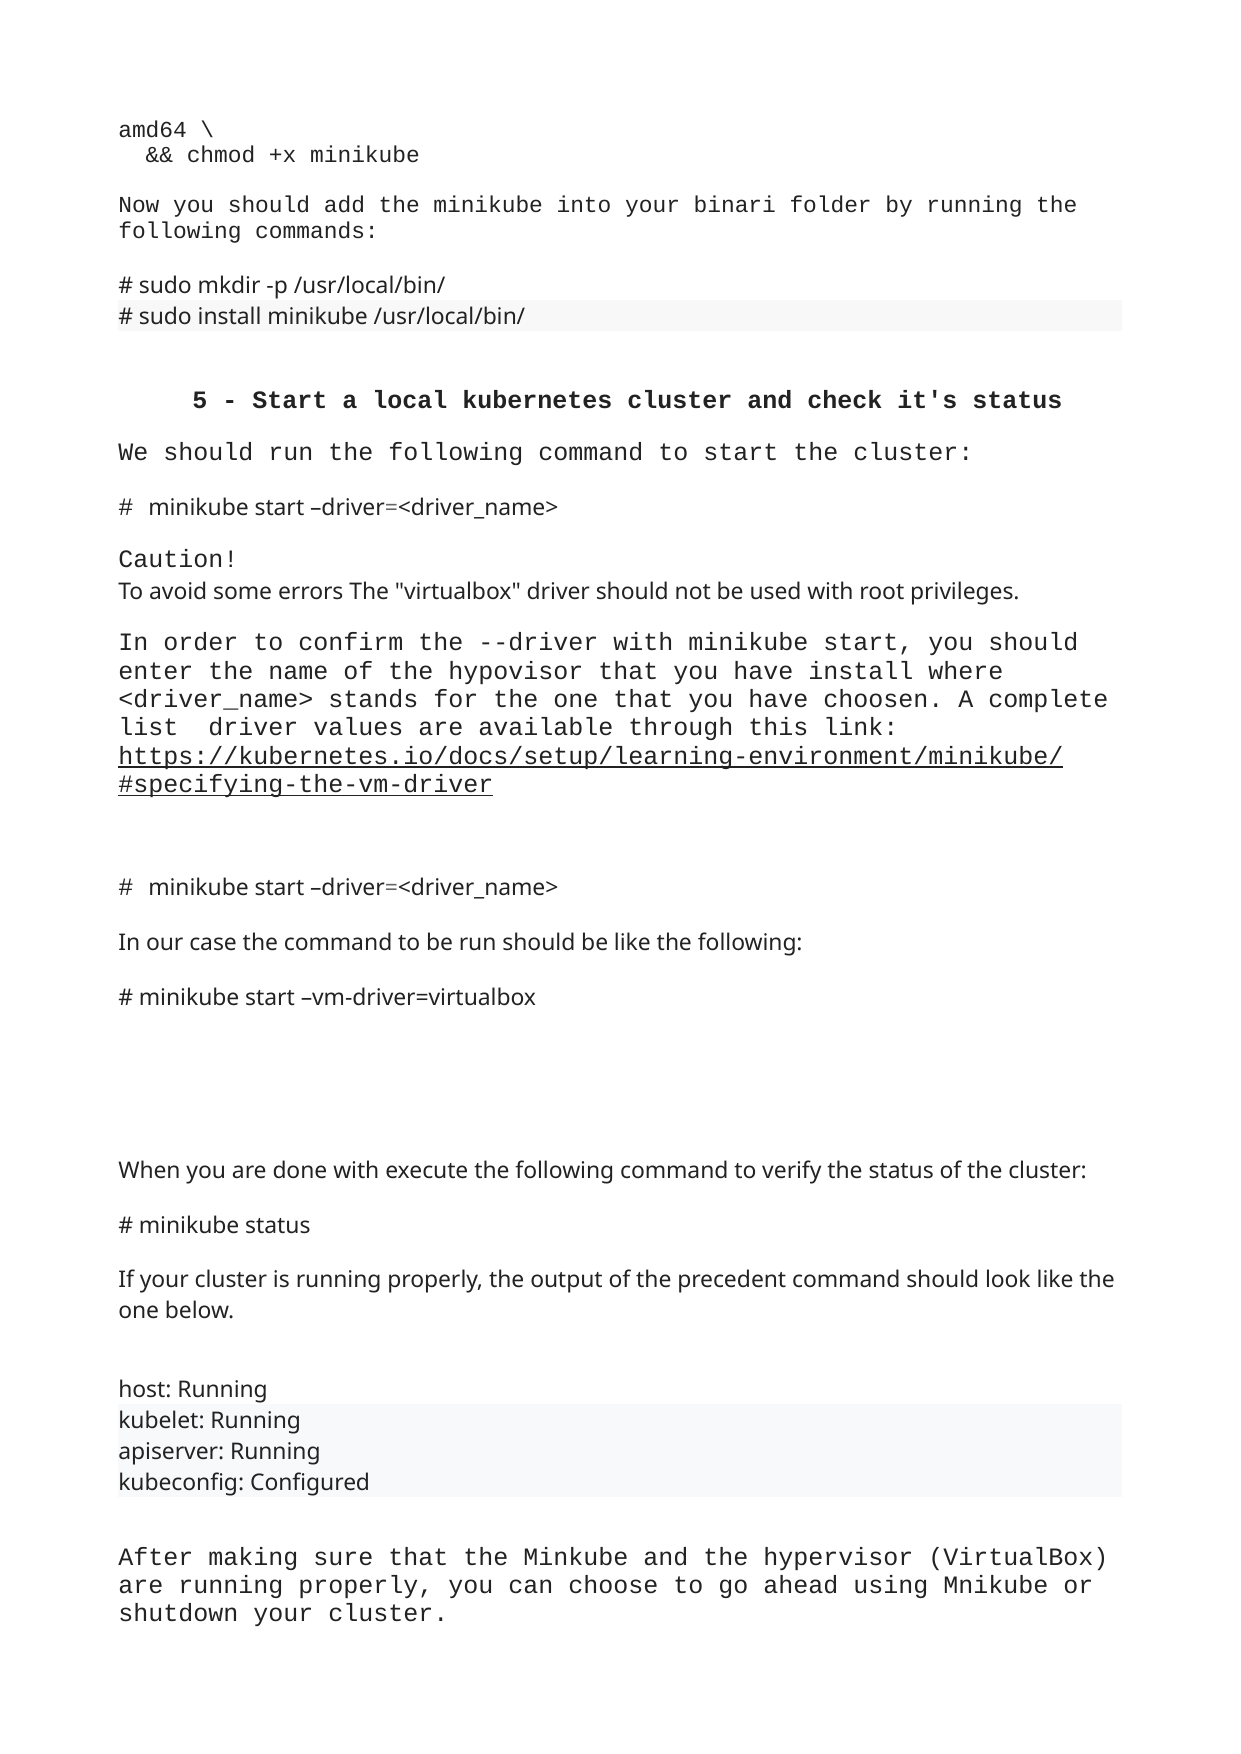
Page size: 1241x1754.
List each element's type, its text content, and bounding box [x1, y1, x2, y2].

text host: Running [118, 1373, 1122, 1404]
text https://kubernetes.io/docs/setup/learning-environment/minikube/#specifying-the-vm-driver [118, 743, 1122, 800]
text # minikube start –vm-driver=virtualbox [118, 981, 1122, 1012]
text We should run the following command to start the cluster: [118, 439, 1122, 468]
text amd64 \ [118, 118, 1122, 144]
text # sudo mkdir -p /usr/local/bin/ [118, 269, 1122, 300]
text Caution! [118, 547, 1122, 575]
text # sudo install minikube /usr/local/bin/ [118, 300, 1122, 331]
text In order to confirm the --driver with minikube start, you should enter the name of the hypovisor that you have install where <driver_name> stands for the one that you have choosen. A complete list driver values are available through this link: [118, 630, 1122, 743]
text # minikube status [118, 1209, 1122, 1240]
text If your cluster is running properly, the output of the precedent command should look like the one below. [118, 1263, 1122, 1326]
text After making sure that the Minkube and the hypervisor (VirtualBox) are running properly, you can choose to go ahead using Mnikube or shutdown your cluster. [118, 1544, 1122, 1629]
text To avoid some errors The "virtualbox" driver should not be used with root privileges. [118, 575, 1122, 606]
text && chmod +x minikube [118, 144, 1122, 170]
text In our case the command to be run should be like the following: [118, 926, 1122, 957]
text apiserver: Running [118, 1435, 1122, 1466]
text # minikube start –driver=<driver_name> [118, 491, 1122, 523]
text When you are done with execute the following command to verify the status of the cluster: [118, 1154, 1122, 1185]
text Now you should add the minikube into your binari folder by running the following commands: [118, 193, 1122, 245]
text kubelet: Running [118, 1404, 1122, 1435]
text 5 - Start a local kubernetes cluster and check it's status [118, 387, 1122, 416]
text # minikube start –driver=<driver_name> [118, 871, 1122, 903]
text kubeconfig: Configured [118, 1466, 1122, 1497]
